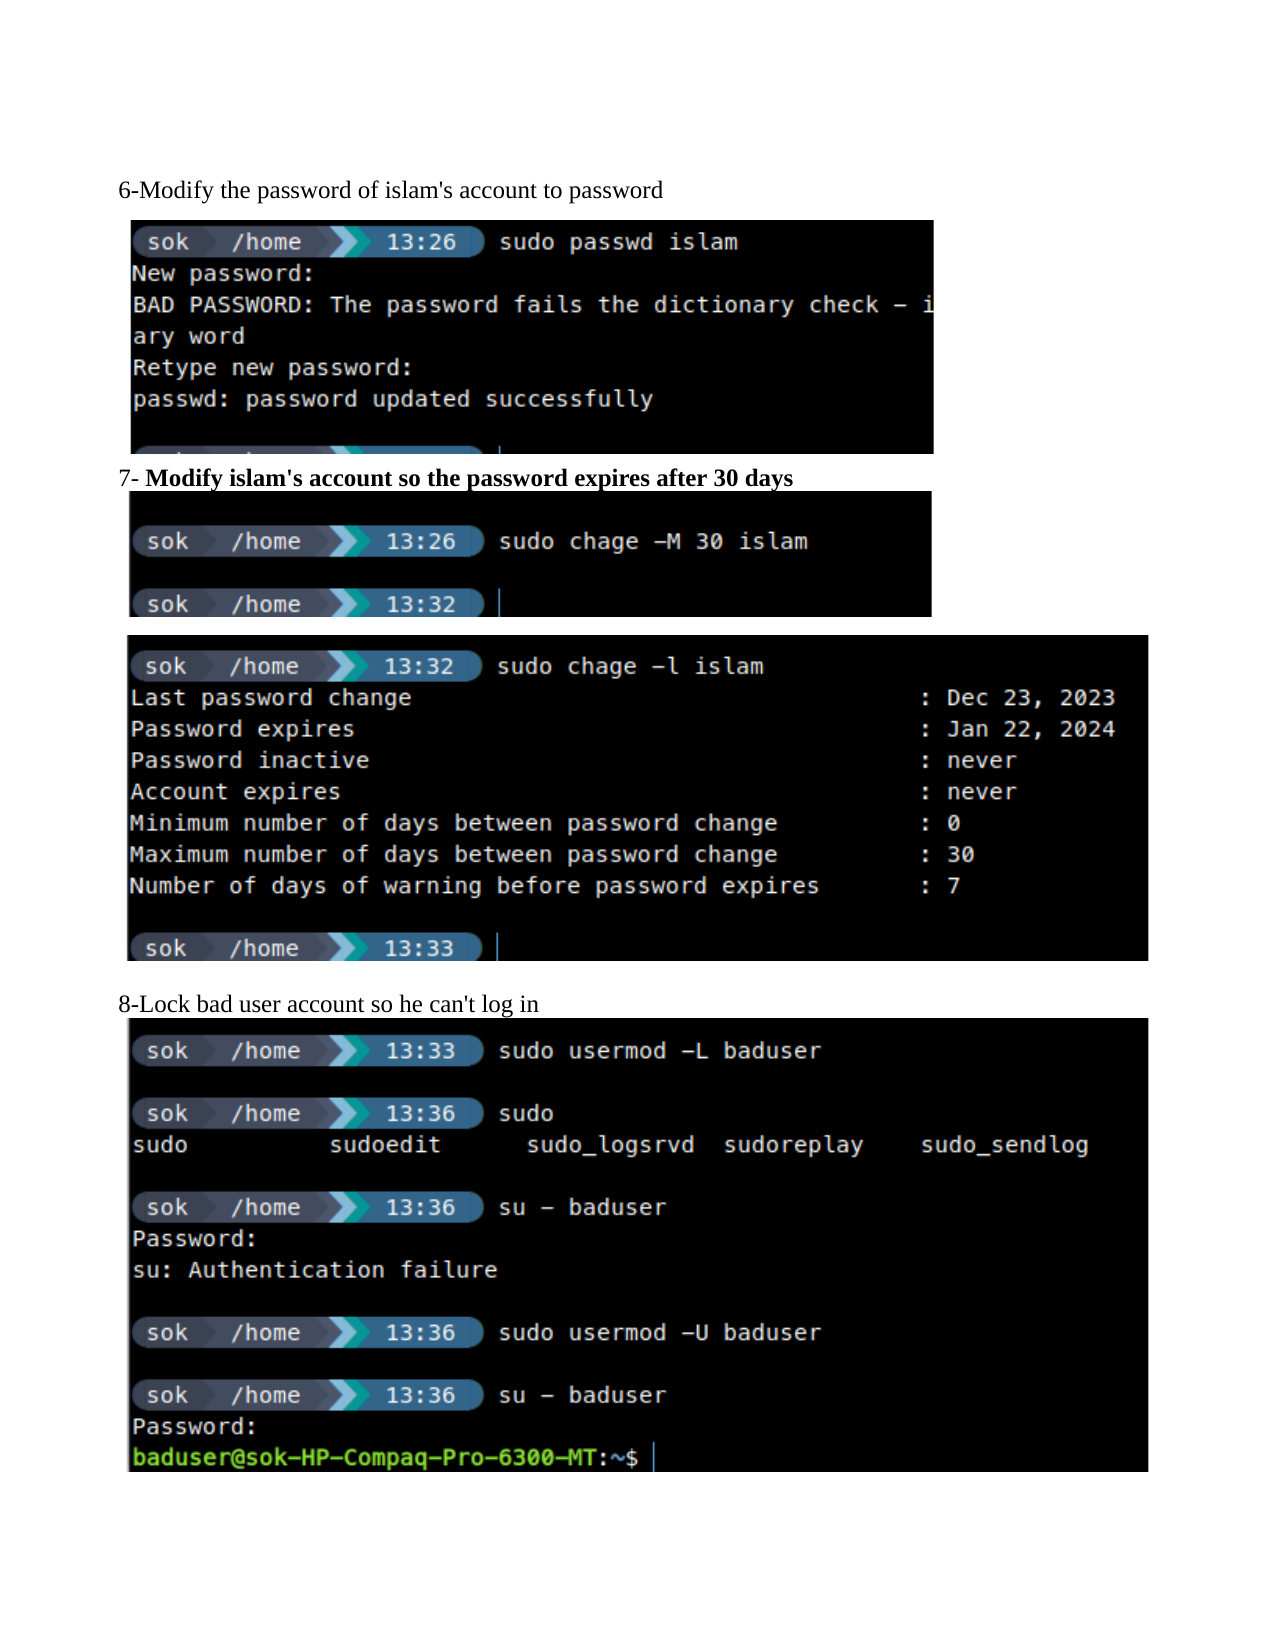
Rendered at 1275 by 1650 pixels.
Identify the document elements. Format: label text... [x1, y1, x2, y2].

text 7- Modify islam's account so the password expires after 30 days [118, 463, 1157, 492]
picture [128, 491, 932, 617]
picture [126, 1018, 1149, 1472]
picture [126, 635, 1149, 961]
text 6-Modify the password of islam's account to password [118, 176, 1157, 204]
text 8-Lock bad user account so he can't log in [118, 989, 1157, 1018]
picture [130, 220, 934, 454]
